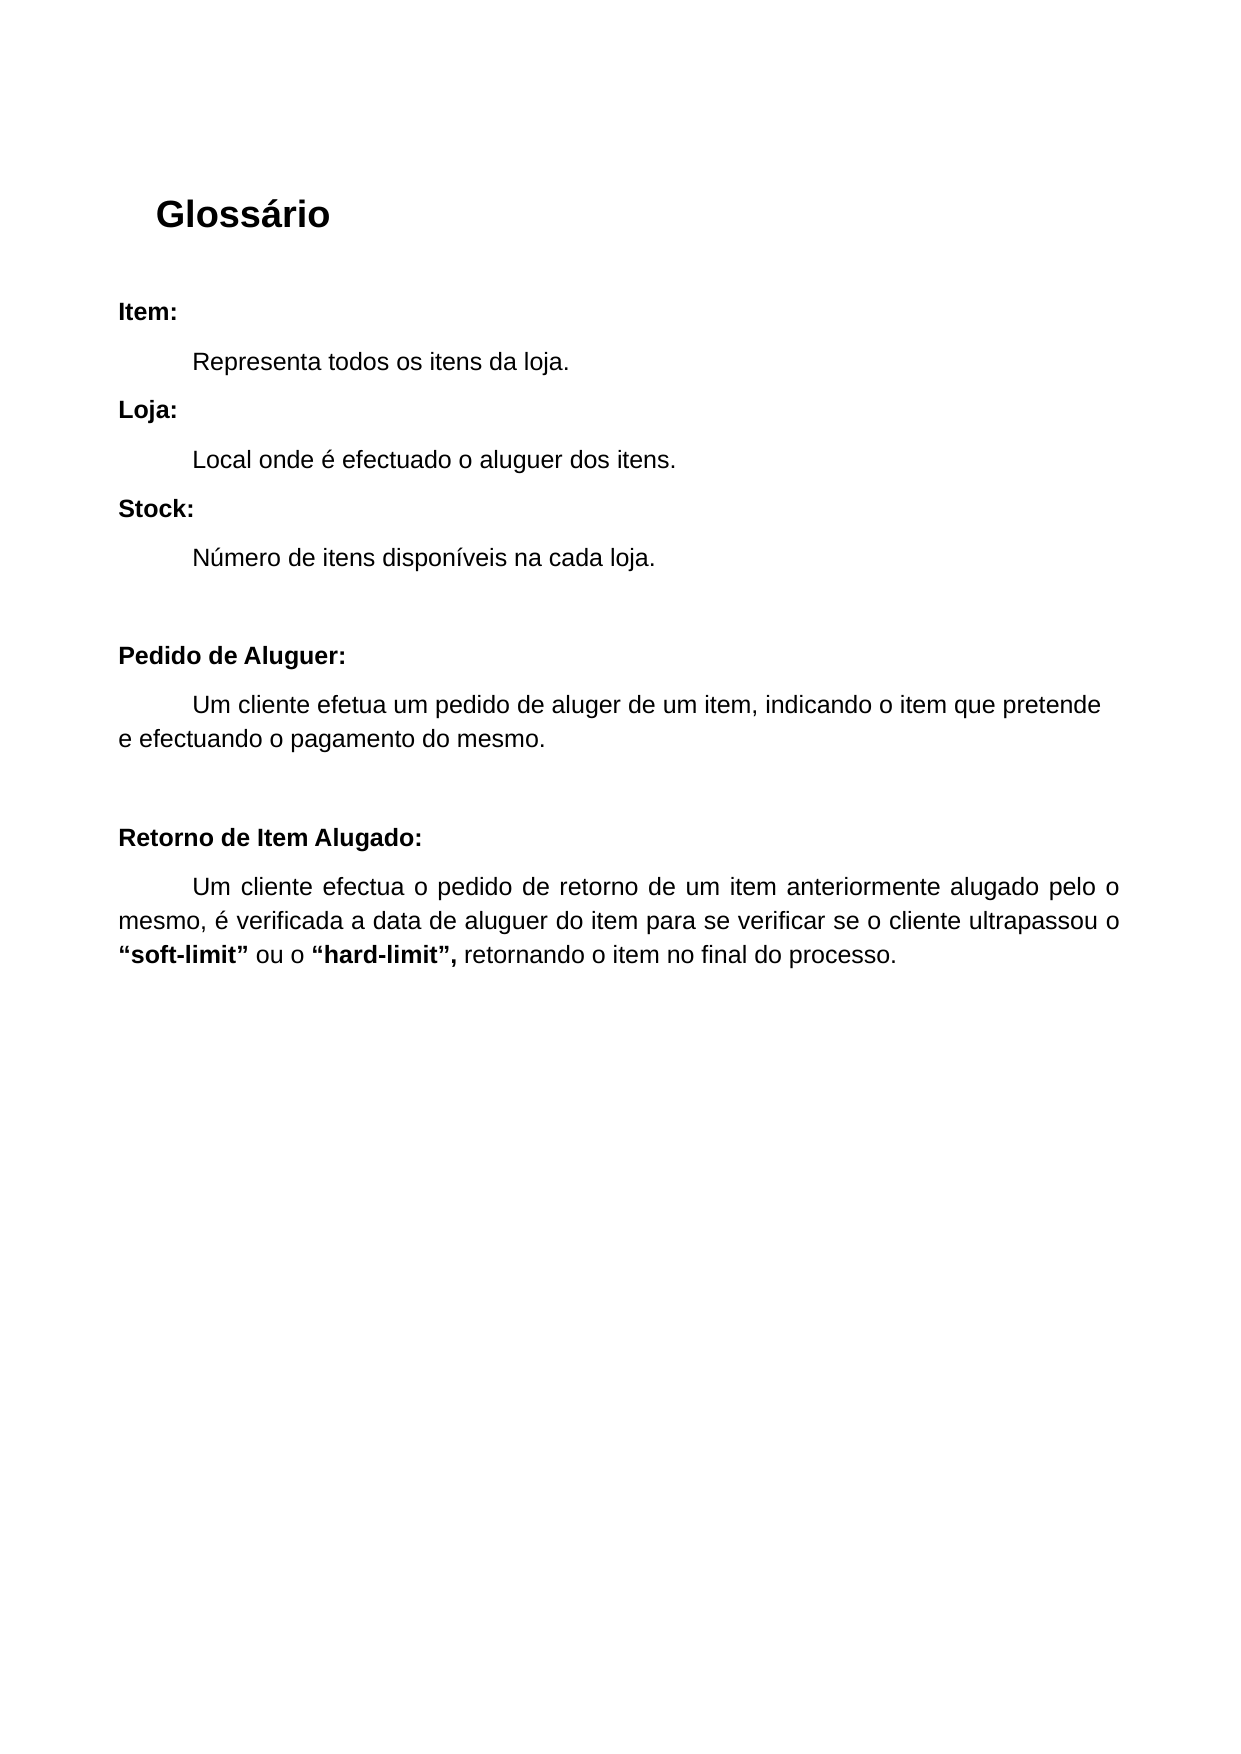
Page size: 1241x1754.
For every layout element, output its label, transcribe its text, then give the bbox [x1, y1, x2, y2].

text Um cliente efetua um pedido de aluger de um item, indicando o item que pretende e efectuando o pagamento do mesmo. [118, 690, 1122, 753]
text Loja: [118, 396, 1122, 424]
text Stock: [118, 494, 1122, 522]
text Número de itens disponíveis na cada loja. [118, 543, 1122, 571]
text Item: [118, 297, 1122, 326]
text Representa todos os itens da loja. [118, 346, 1122, 375]
text Local onde é efectuado o aluguer dos itens. [118, 444, 1122, 473]
text Um cliente efectua o pedido de retorno de um item anteriormente alugado pelo o mesmo, é verificada a data de aluguer do item para se verificar se o cliente ultrapassou o “soft-limit” ou o “hard-limit”, retornando o item no final do processo. [118, 872, 1122, 969]
text Pedido de Aluguer: [118, 641, 1122, 669]
subtitle Glossário [156, 192, 1122, 236]
text Retorno de Item Alugado: [118, 822, 1122, 851]
